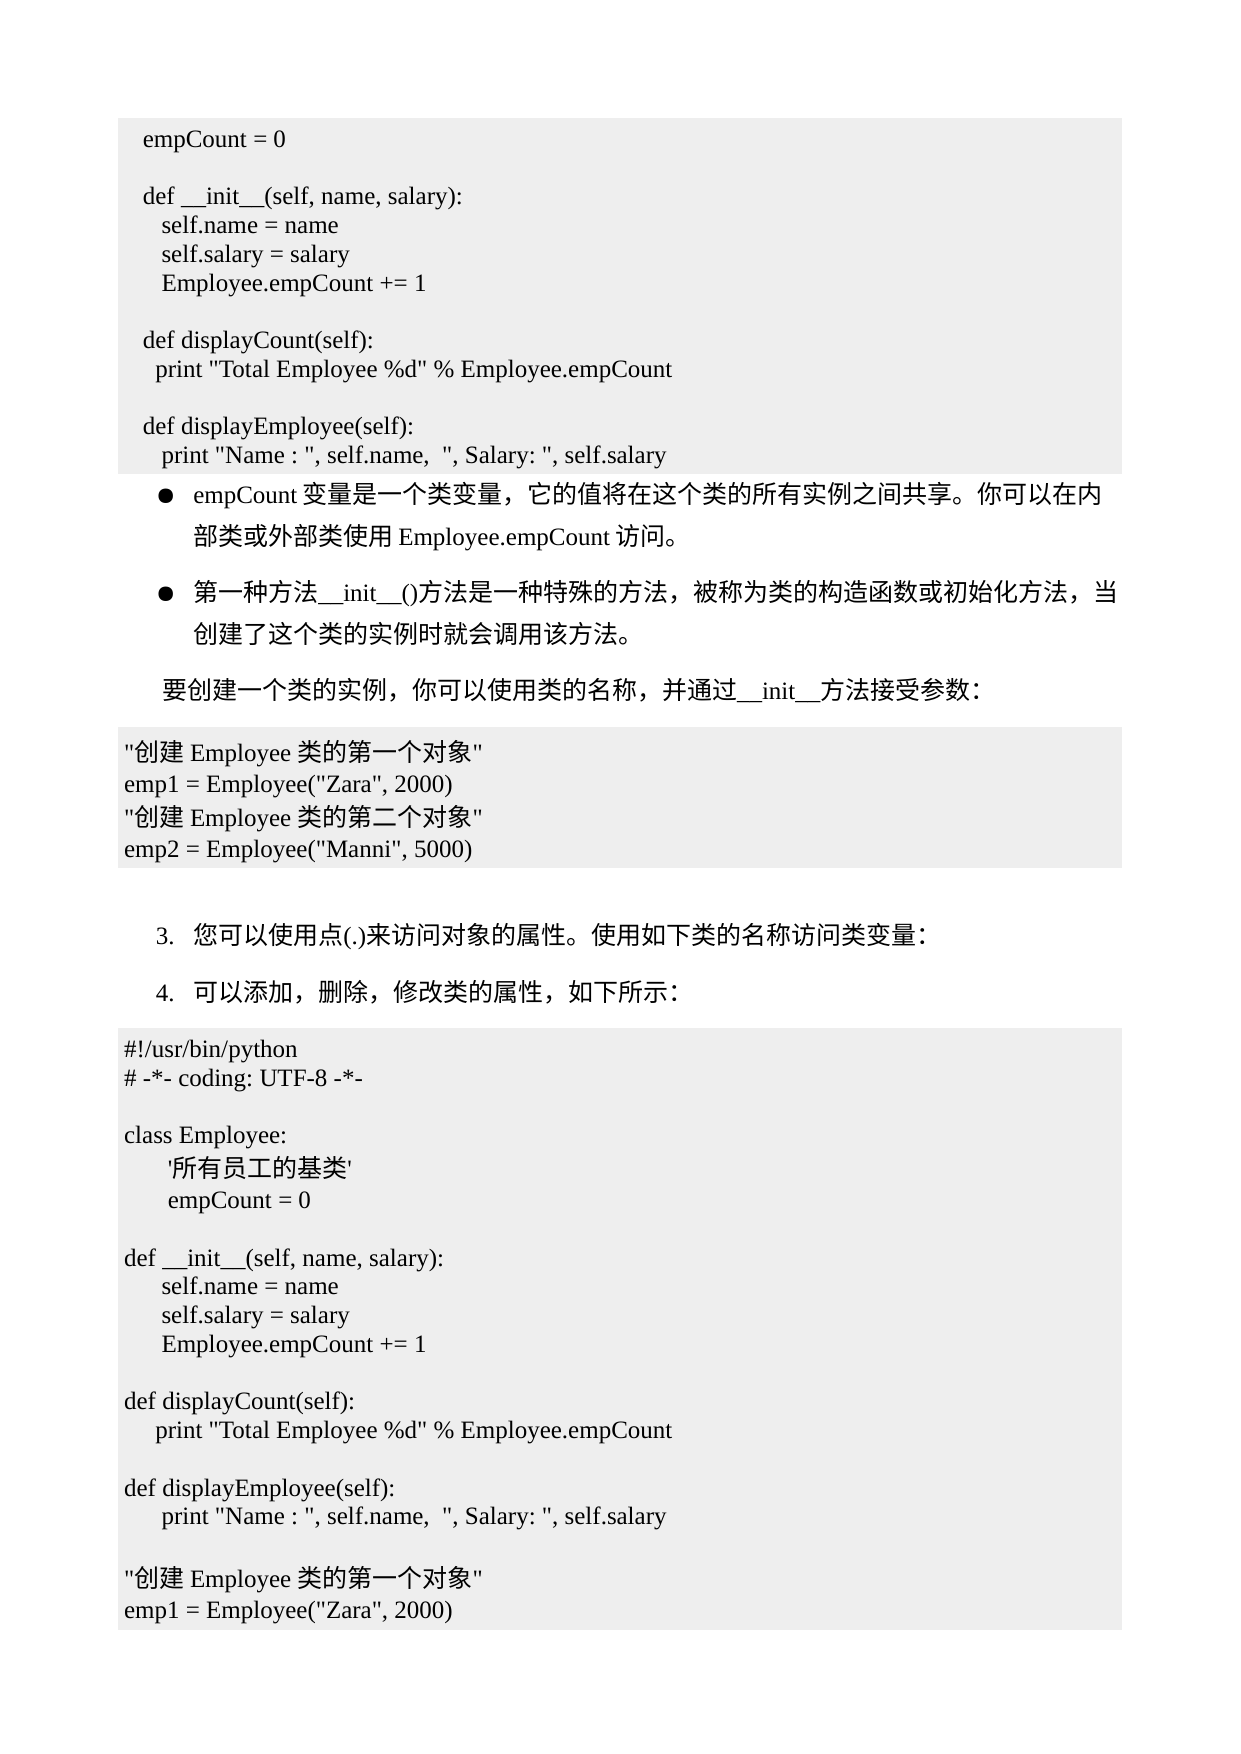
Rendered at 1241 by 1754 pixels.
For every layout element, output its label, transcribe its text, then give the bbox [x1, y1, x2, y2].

list 您可以使用点(.)来访问对象的属性。使用如下类的名称访问类变量： [156, 916, 1122, 952]
table_header "创建 Employee 类的第一个对象" emp1 = Employee("Zara", 2000) "创建 Employee 类的第二个对象" emp2 = Employee("Manni", 5000) [118, 727, 1122, 868]
table_header #!/usr/bin/python # -*- coding: UTF-8 -*- class Employee: '所有员工的基类' empCount = 0 def __init__(self, name, salary): self.name = name self.salary = salary Employee.empCount += 1 def displayCount(self): print "Total Employee %d" % Employee.empCount def displayEmployee(self): print "Name : ", self.name, ", Salary: ", self.salary "创建 Employee 类的第一个对象" emp1 = Employee("Zara", 2000) [118, 1028, 1122, 1630]
list 第一种方法__init__()方法是一种特殊的方法，被称为类的构造函数或初始化方法，当创建了这个类的实例时就会调用该方法。 [156, 572, 1122, 650]
list 可以添加，删除，修改类的属性，如下所示： [156, 972, 1122, 1008]
text 要创建一个类的实例，你可以使用类的名称，并通过__init__方法接受参数： [118, 670, 1122, 707]
table_header empCount = 0 def __init__(self, name, salary): self.name = name self.salary = salary Employee.empCount += 1 def displayCount(self): print "Total Employee %d" % Employee.empCount def displayEmployee(self): print "Name : ", self.name, ", Salary: ", self.salary [118, 118, 1122, 474]
list empCount变量是一个类变量，它的值将在这个类的所有实例之间共享。你可以在内部类或外部类使用Employee.empCount访问。 [156, 474, 1122, 552]
